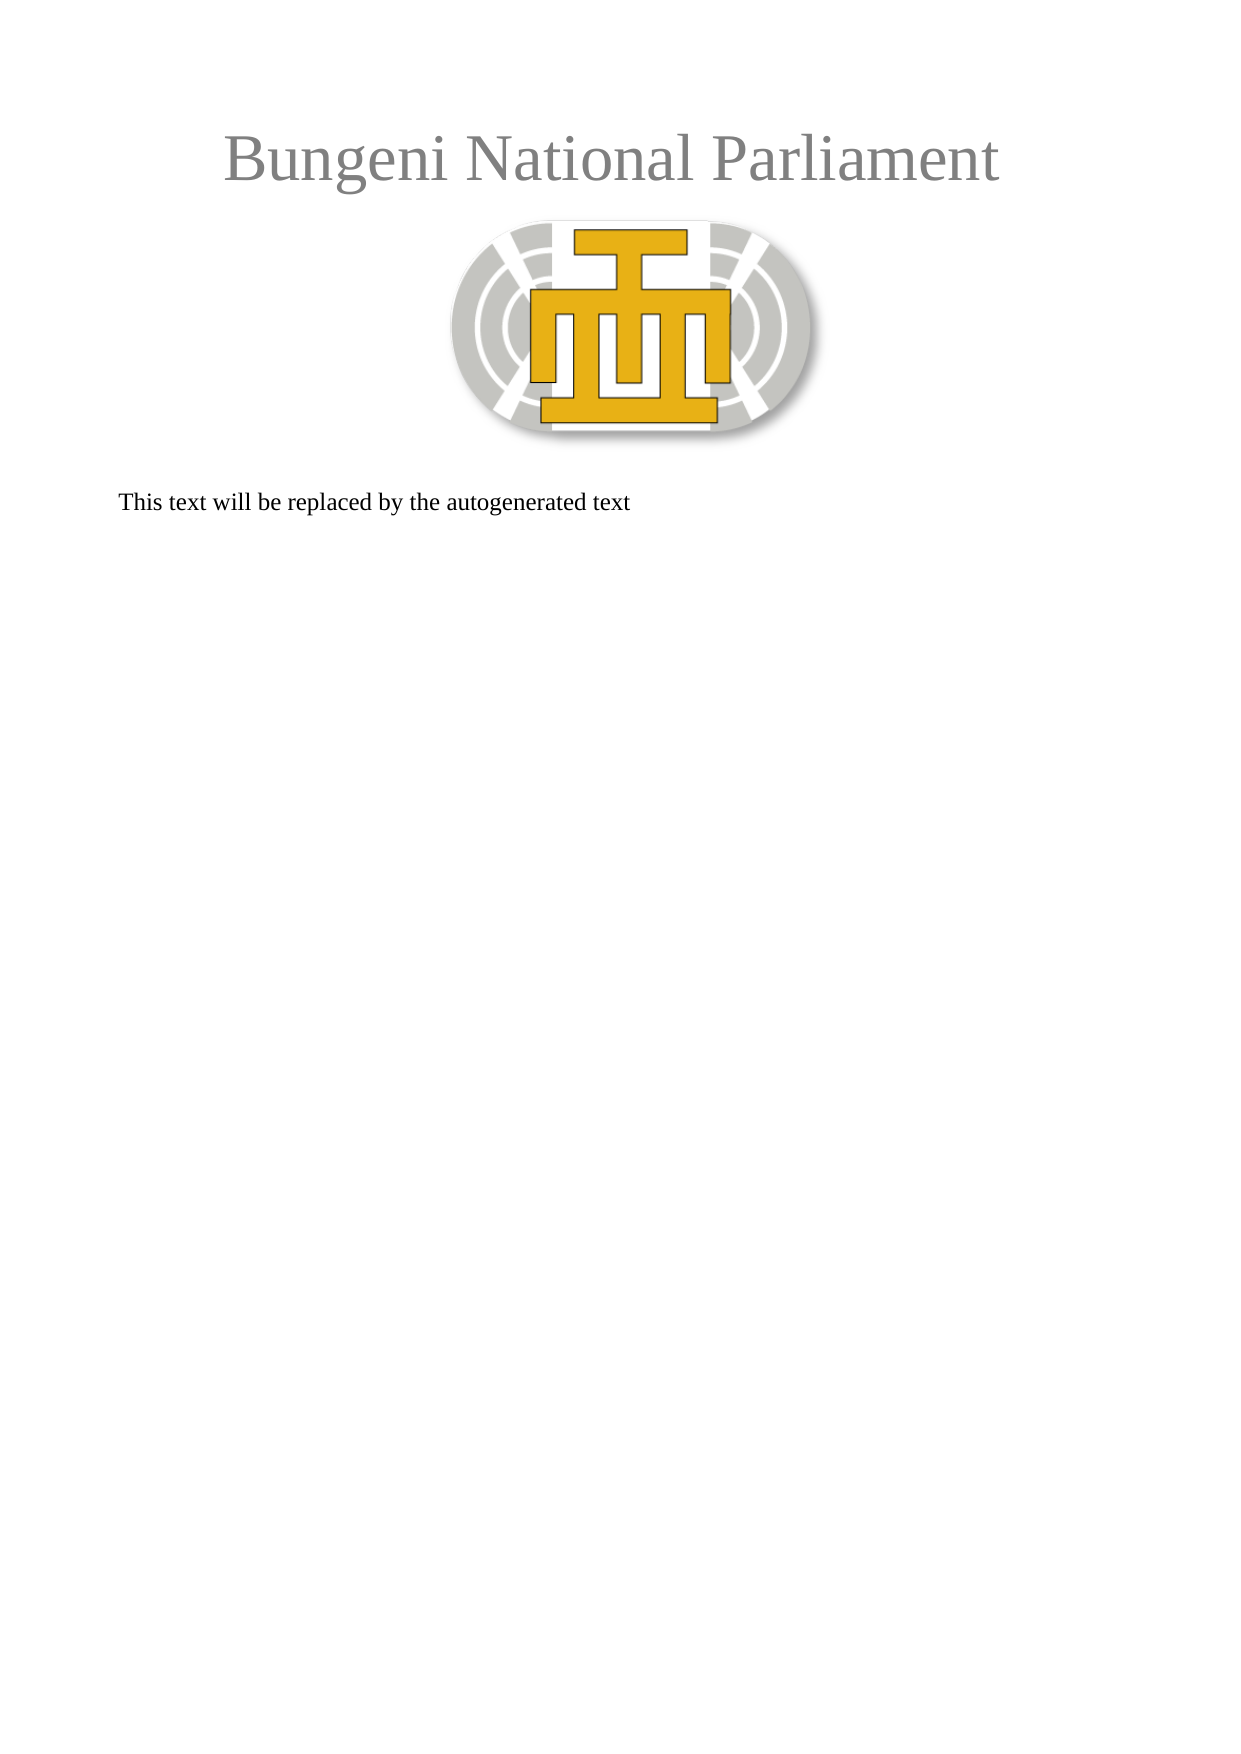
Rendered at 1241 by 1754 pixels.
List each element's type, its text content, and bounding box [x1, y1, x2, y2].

text This text will be replaced by the autogenerated text [118, 487, 1122, 516]
title Bungeni National Parliament [118, 118, 1122, 195]
picture [435, 207, 840, 459]
